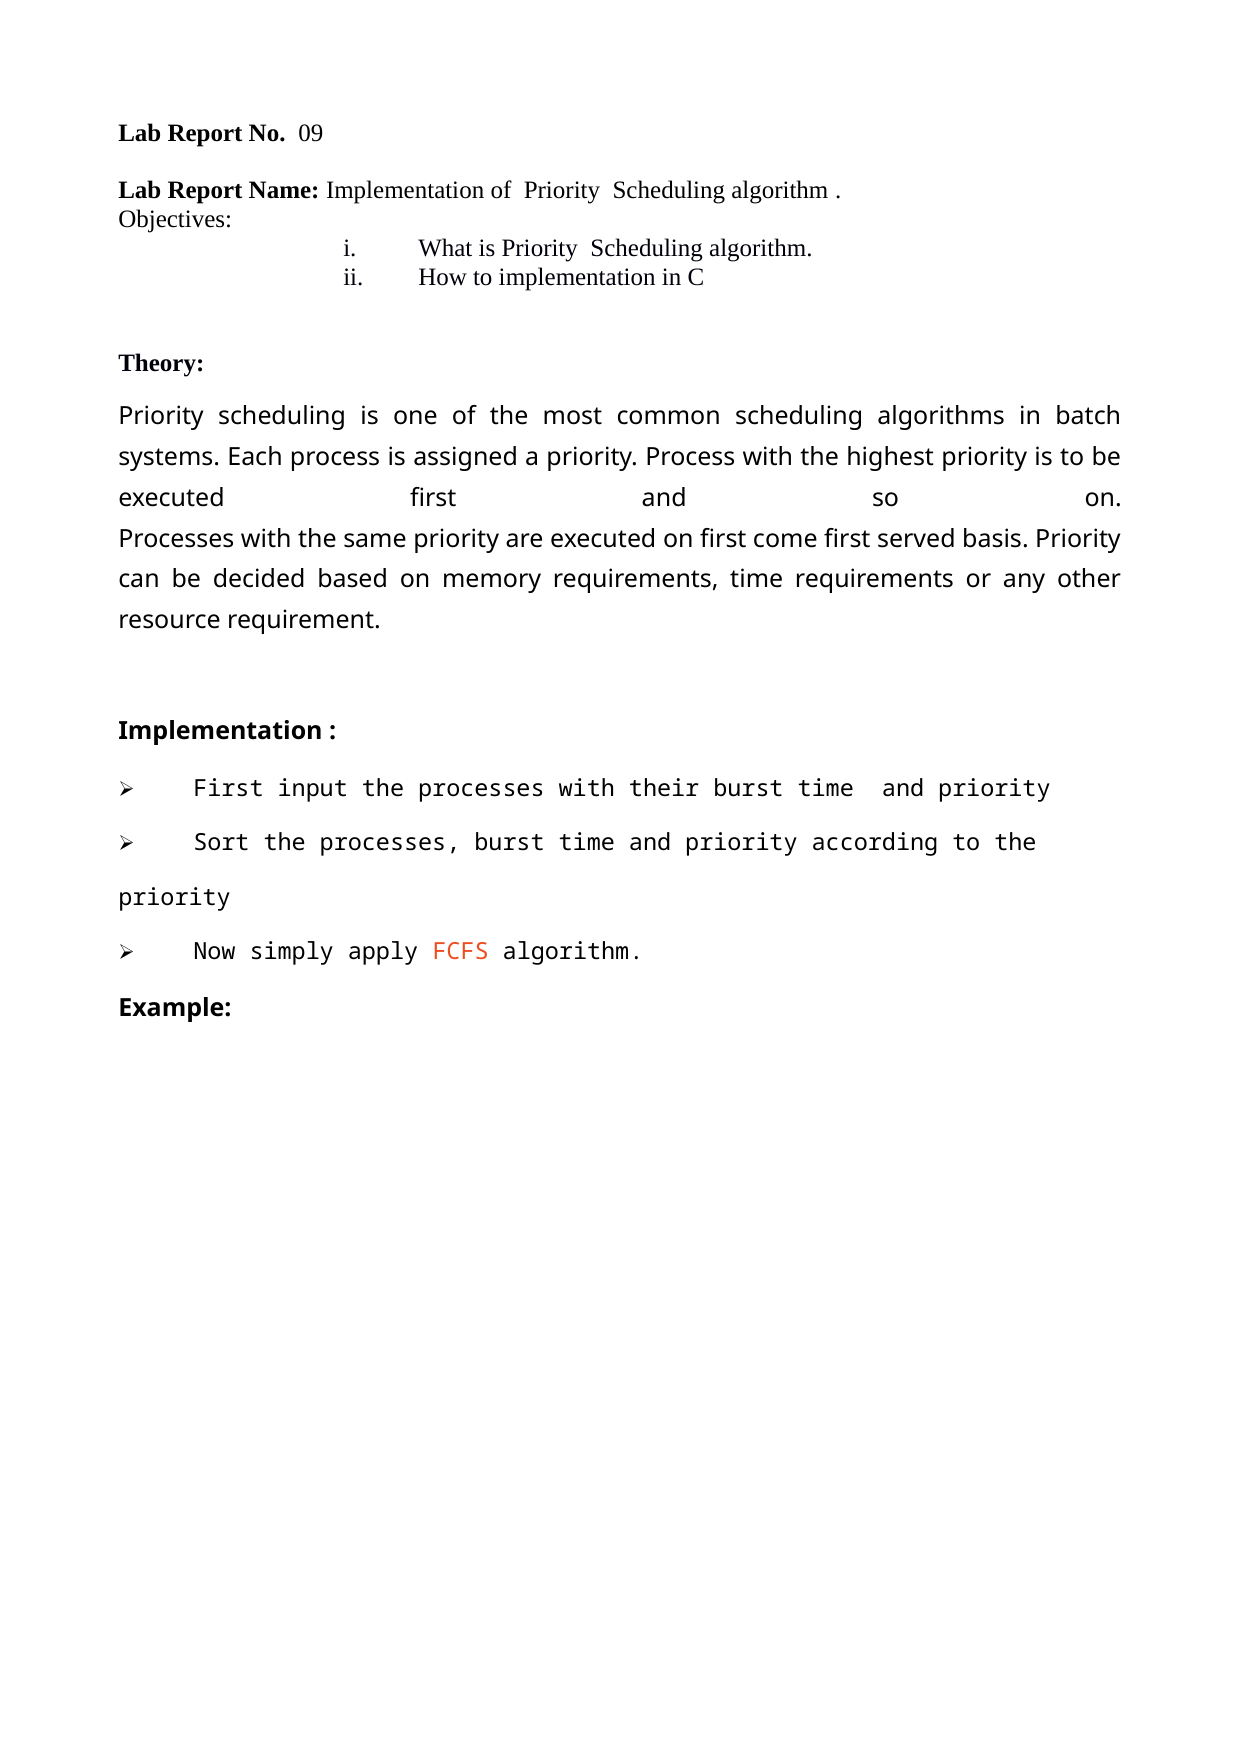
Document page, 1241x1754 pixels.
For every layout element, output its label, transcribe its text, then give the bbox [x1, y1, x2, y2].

text Objectives: [118, 204, 1122, 233]
text Lab Report No. 09 [118, 118, 1122, 147]
text Lab Report Name: Implementation of Priority Scheduling algorithm . [118, 176, 1122, 204]
list Sort the processes, burst time and priority according to the priority [118, 826, 1122, 912]
text Implementation : [118, 713, 1122, 747]
list First input the processes with their burst time and priority [118, 771, 1122, 803]
text Example: [118, 989, 1122, 1023]
text Priority scheduling is one of the most common scheduling algorithms in batch systems. Each process is assigned a priority. Process with the highest priority is to be executed first and so on. Processes with the same priority are executed on first come first served basis. Priority can be decided based on memory requirements, time requirements or any other resource requirement. [118, 398, 1122, 636]
list Now simply apply FCFS algorithm. [118, 935, 1122, 967]
list What is Priority Scheduling algorithm. [343, 233, 1122, 262]
list Theory: [118, 348, 1122, 377]
list How to implementation in C [343, 262, 1122, 291]
